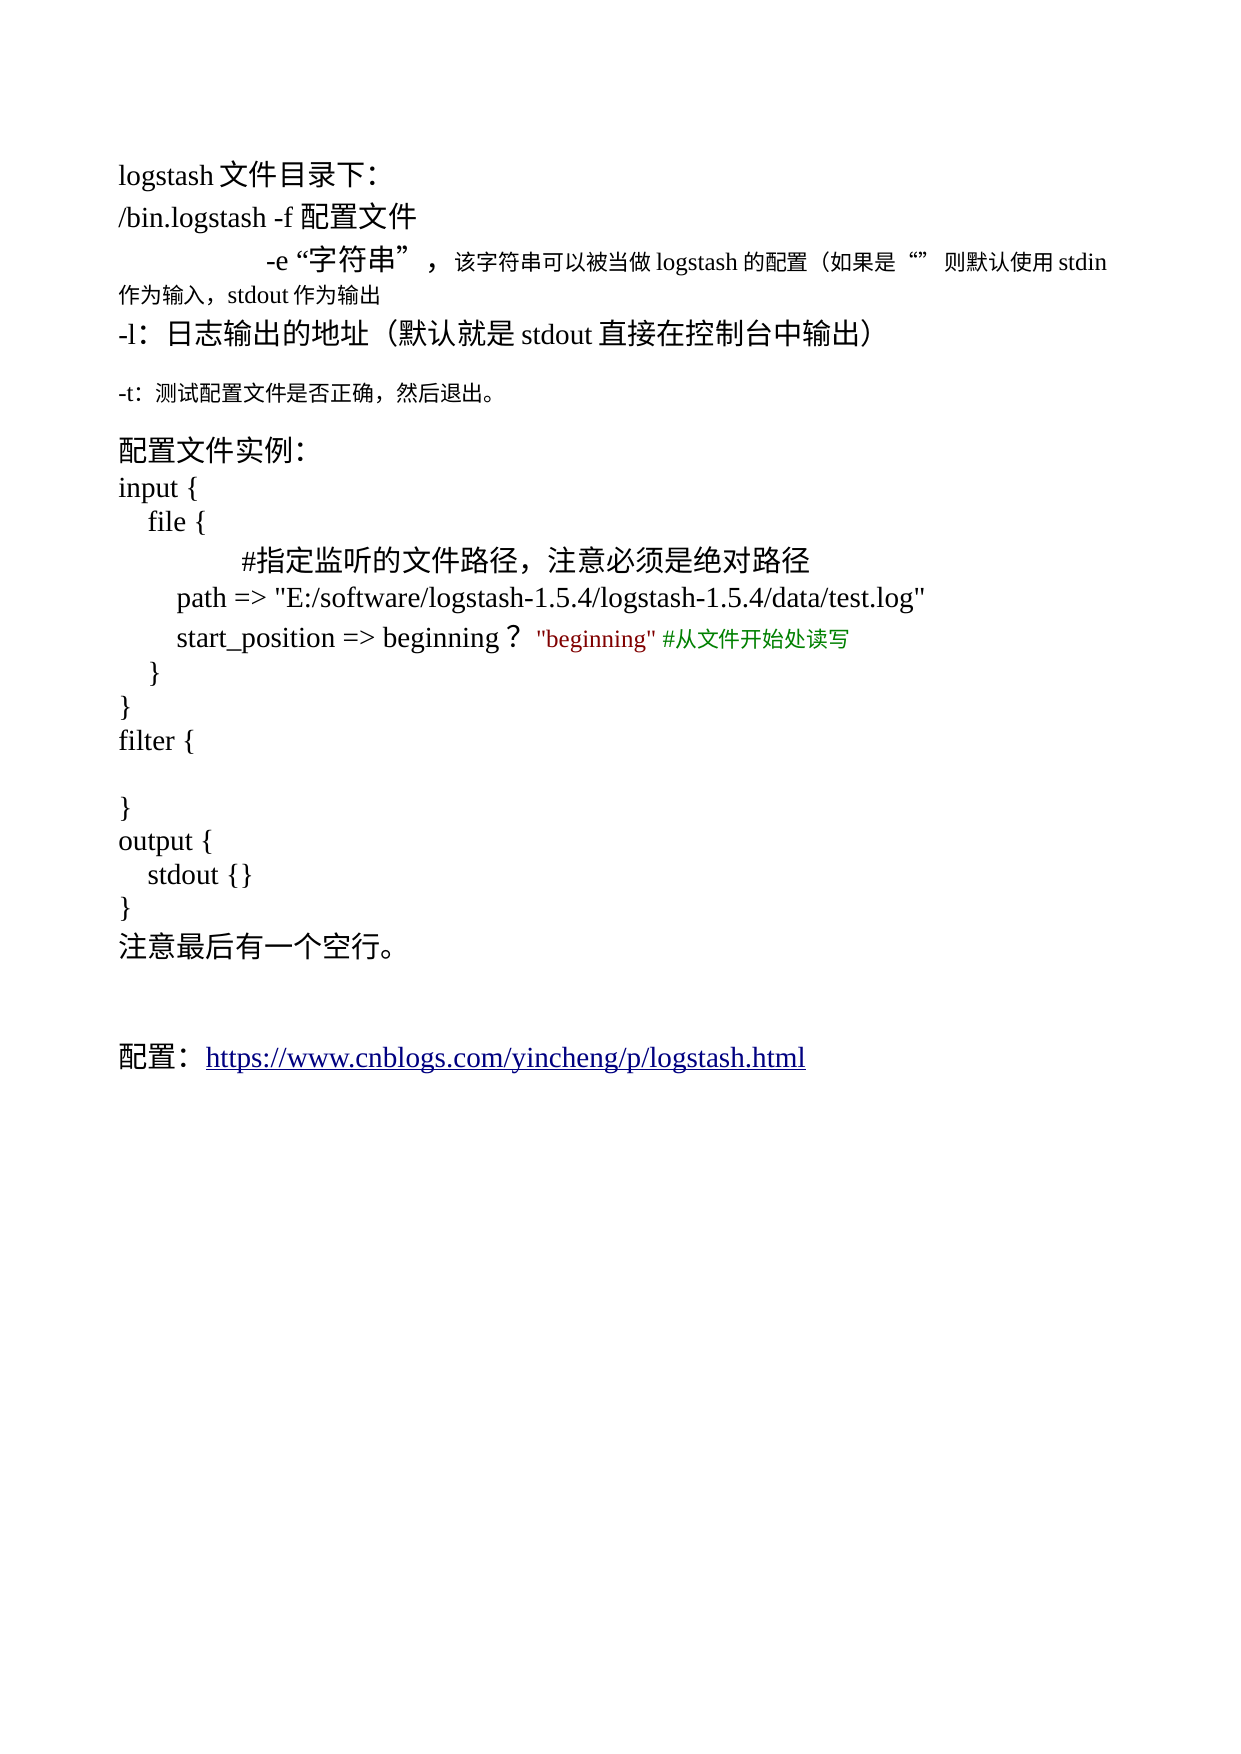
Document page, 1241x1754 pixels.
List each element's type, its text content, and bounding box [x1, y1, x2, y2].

text } [118, 790, 1122, 823]
text } [118, 890, 1122, 924]
text logstash文件目录下： [118, 152, 1122, 194]
text #指定监听的文件路径，注意必须是绝对路径 [118, 537, 1122, 580]
text -e “字符串”，该字符串可以被当做logstash的配置（如果是“” 则默认使用stdin作为输入，stdout作为输出 [118, 236, 1122, 310]
text -l：日志输出的地址（默认就是stdout直接在控制台中输出） [118, 310, 1122, 352]
text filter { [118, 723, 1122, 756]
text path => "E:/software/logstash-1.5.4/logstash-1.5.4/data/test.log" [118, 580, 1122, 613]
text file { [118, 504, 1122, 537]
text } [118, 656, 1122, 689]
text 配置文件实例： [118, 428, 1122, 470]
text start_position => beginning ？"beginning" #从文件开始处读写 [118, 613, 1122, 656]
text 配置：https://www.cnblogs.com/yincheng/p/logstash.html [118, 1033, 1122, 1076]
text -t：测试配置文件是否正确，然后退出。 [118, 376, 1122, 407]
text /bin.logstash -f 配置文件 [118, 194, 1122, 236]
text output { [118, 823, 1122, 857]
text stdout {} [118, 857, 1122, 890]
text input { [118, 470, 1122, 504]
text 注意最后有一个空行。 [118, 924, 1122, 966]
text } [118, 689, 1122, 723]
